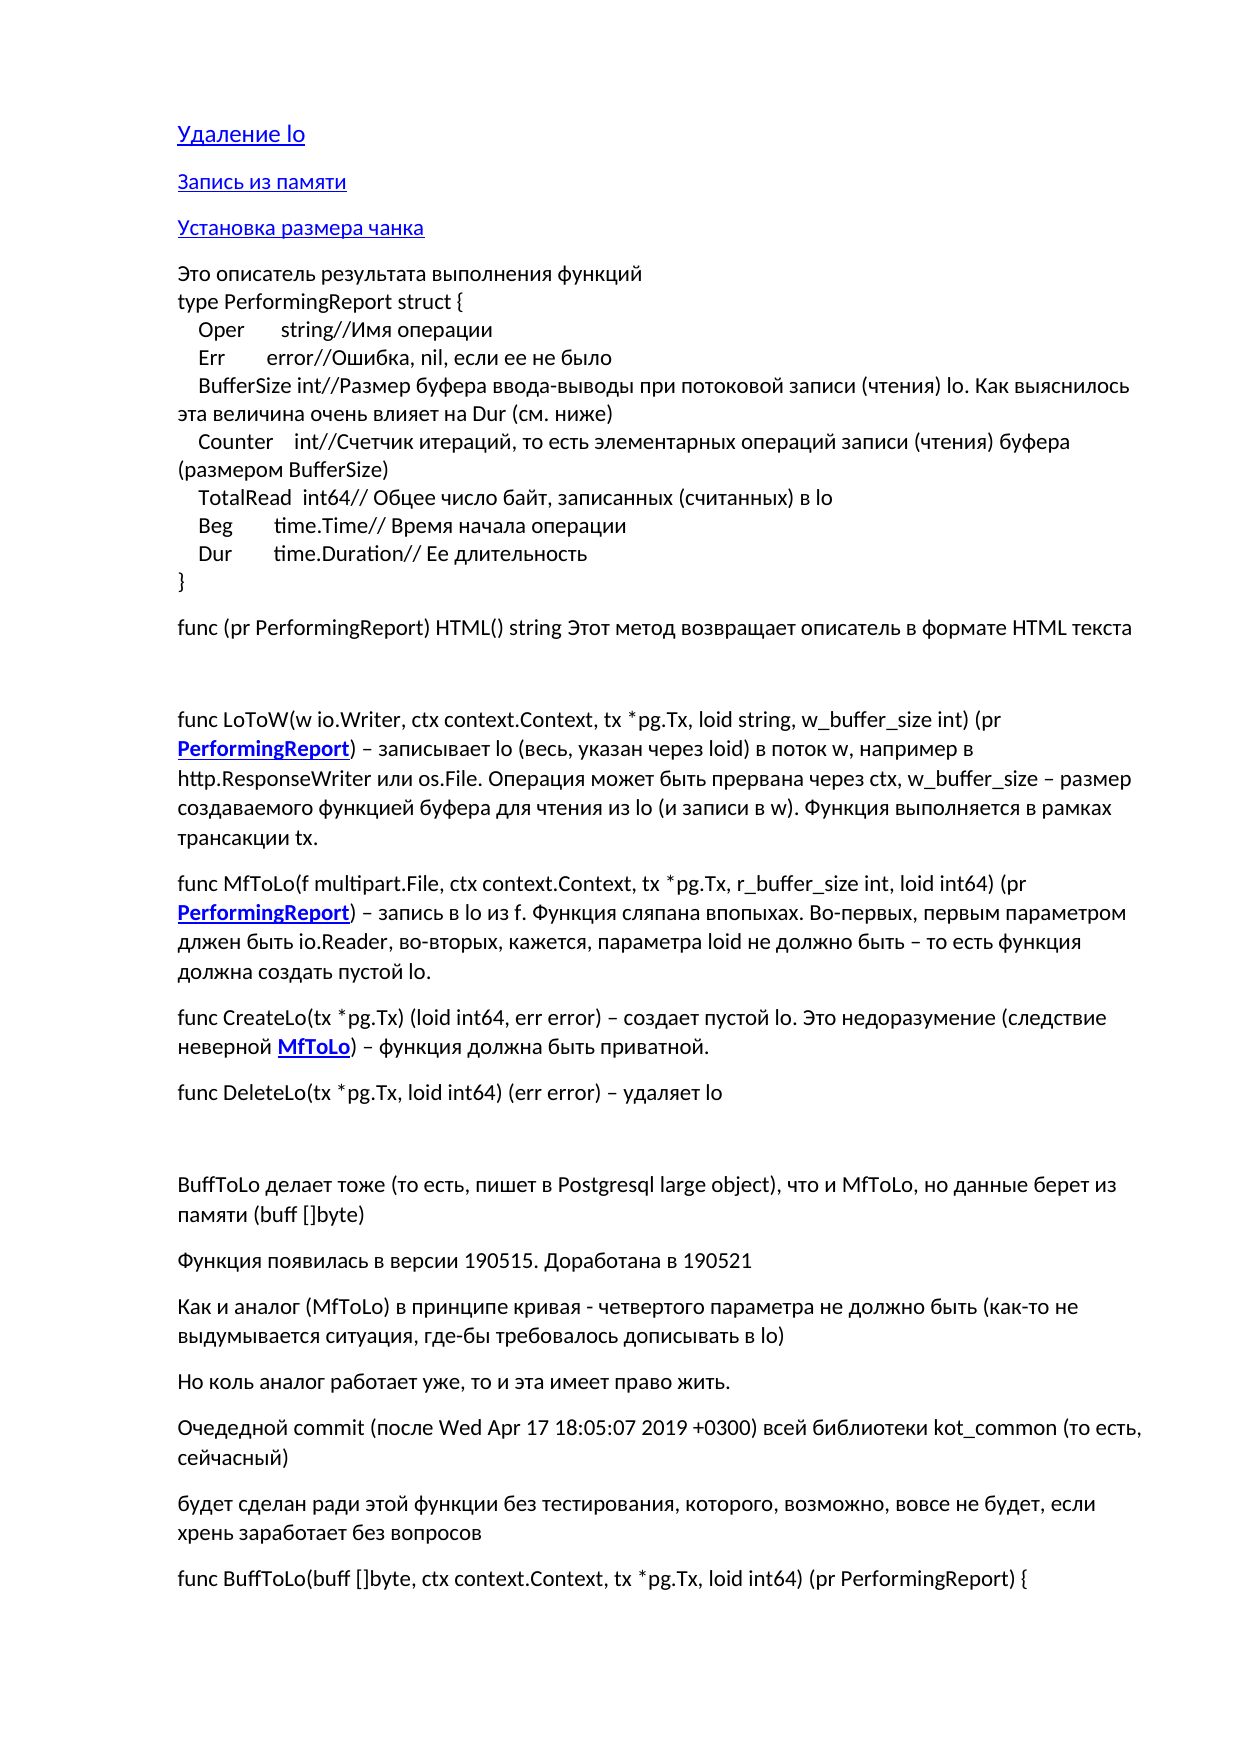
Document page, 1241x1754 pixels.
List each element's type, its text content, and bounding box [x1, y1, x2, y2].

text Это описатель результата выполнения функций [177, 259, 1152, 287]
text func (pr PerformingReport) HTML() string Этот метод возвращает описатель в формате HTML текста [177, 613, 1152, 641]
text Err error//Ошибка, nil, если ее не было [177, 343, 1152, 371]
text } [177, 567, 1152, 595]
text Функция появилась в версии 190515. Доработана в 190521 [177, 1246, 1152, 1274]
text Очедедной commit (после Wed Apr 17 18:05:07 2019 +0300) всей библиотеки kot_common (то есть, сейчасный) [177, 1413, 1152, 1471]
text func DeleteLo(tx *pg.Tx, loid int64) (err error) – удаляет lo [177, 1078, 1152, 1106]
text BufferSize int//Размер буфера ввода-выводы при потоковой записи (чтения) lo. Как выяснилось эта величина очень влияет на Dur (см. ниже) [177, 371, 1152, 427]
text func MfToLo(f multipart.File, ctx context.Context, tx *pg.Tx, r_buffer_size int, loid int64) (pr PerformingReport) – запись в lo из f. Функция сляпана впопыхах. Во-первых, первым параметром длжен быть io.Reader, во-вторых, кажется, параметра loid не должно быть – то есть функция должна создать пустой lo. [177, 869, 1152, 985]
text Но коль аналог работает уже, то и эта имеет право жить. [177, 1367, 1152, 1395]
text Oper string//Имя операции [177, 315, 1152, 343]
text Удаление lo [177, 118, 1152, 149]
text будет сделан ради этой функции без тестирования, которого, возможно, вовсе не будет, если хрень заработает без вопросов [177, 1489, 1152, 1546]
text func CreateLo(tx *pg.Tx) (loid int64, err error) – создает пустой lo. Это недоразумение (следствие неверной MfToLo) – функция должна быть приватной. [177, 1003, 1152, 1060]
text func LoToW(w io.Writer, ctx context.Context, tx *pg.Tx, loid string, w_buffer_size int) (pr PerformingReport) – записывает lo (весь, указан через loid) в поток w, например в http.ResponseWriter или os.File. Операция может быть прервана через ctx, w_buffer_size – размер создаваемого функцией буфера для чтения из lo (и записи в w). Функция выполняется в рамках трансакции tx. [177, 705, 1152, 851]
text Dur time.Duration// Ее длительность [177, 539, 1152, 567]
text Установка размера чанка [177, 213, 1152, 241]
text TotalRead int64// Обцее число байт, записанных (считанных) в lo [177, 483, 1152, 511]
text Counter int//Счетчик итераций, то есть элементарных операций записи (чтения) буфера (размером BufferSize) [177, 427, 1152, 483]
text Beg time.Time// Время начала операции [177, 511, 1152, 539]
text func BuffToLo(buff []byte, ctx context.Context, tx *pg.Tx, loid int64) (pr PerformingReport) { [177, 1564, 1152, 1592]
text Запись из памяти [177, 167, 1152, 195]
text BuffToLo делает тоже (то есть, пишет в Postgresql large object), что и MfToLo, но данные берет из памяти (buff []byte) [177, 1170, 1152, 1228]
text Как и аналог (MfToLo) в принципе кривая - четвертого параметра не должно быть (как-то не выдумывается ситуация, где-бы требовалось дописывать в lo) [177, 1292, 1152, 1349]
text type PerformingReport struct { [177, 287, 1152, 315]
